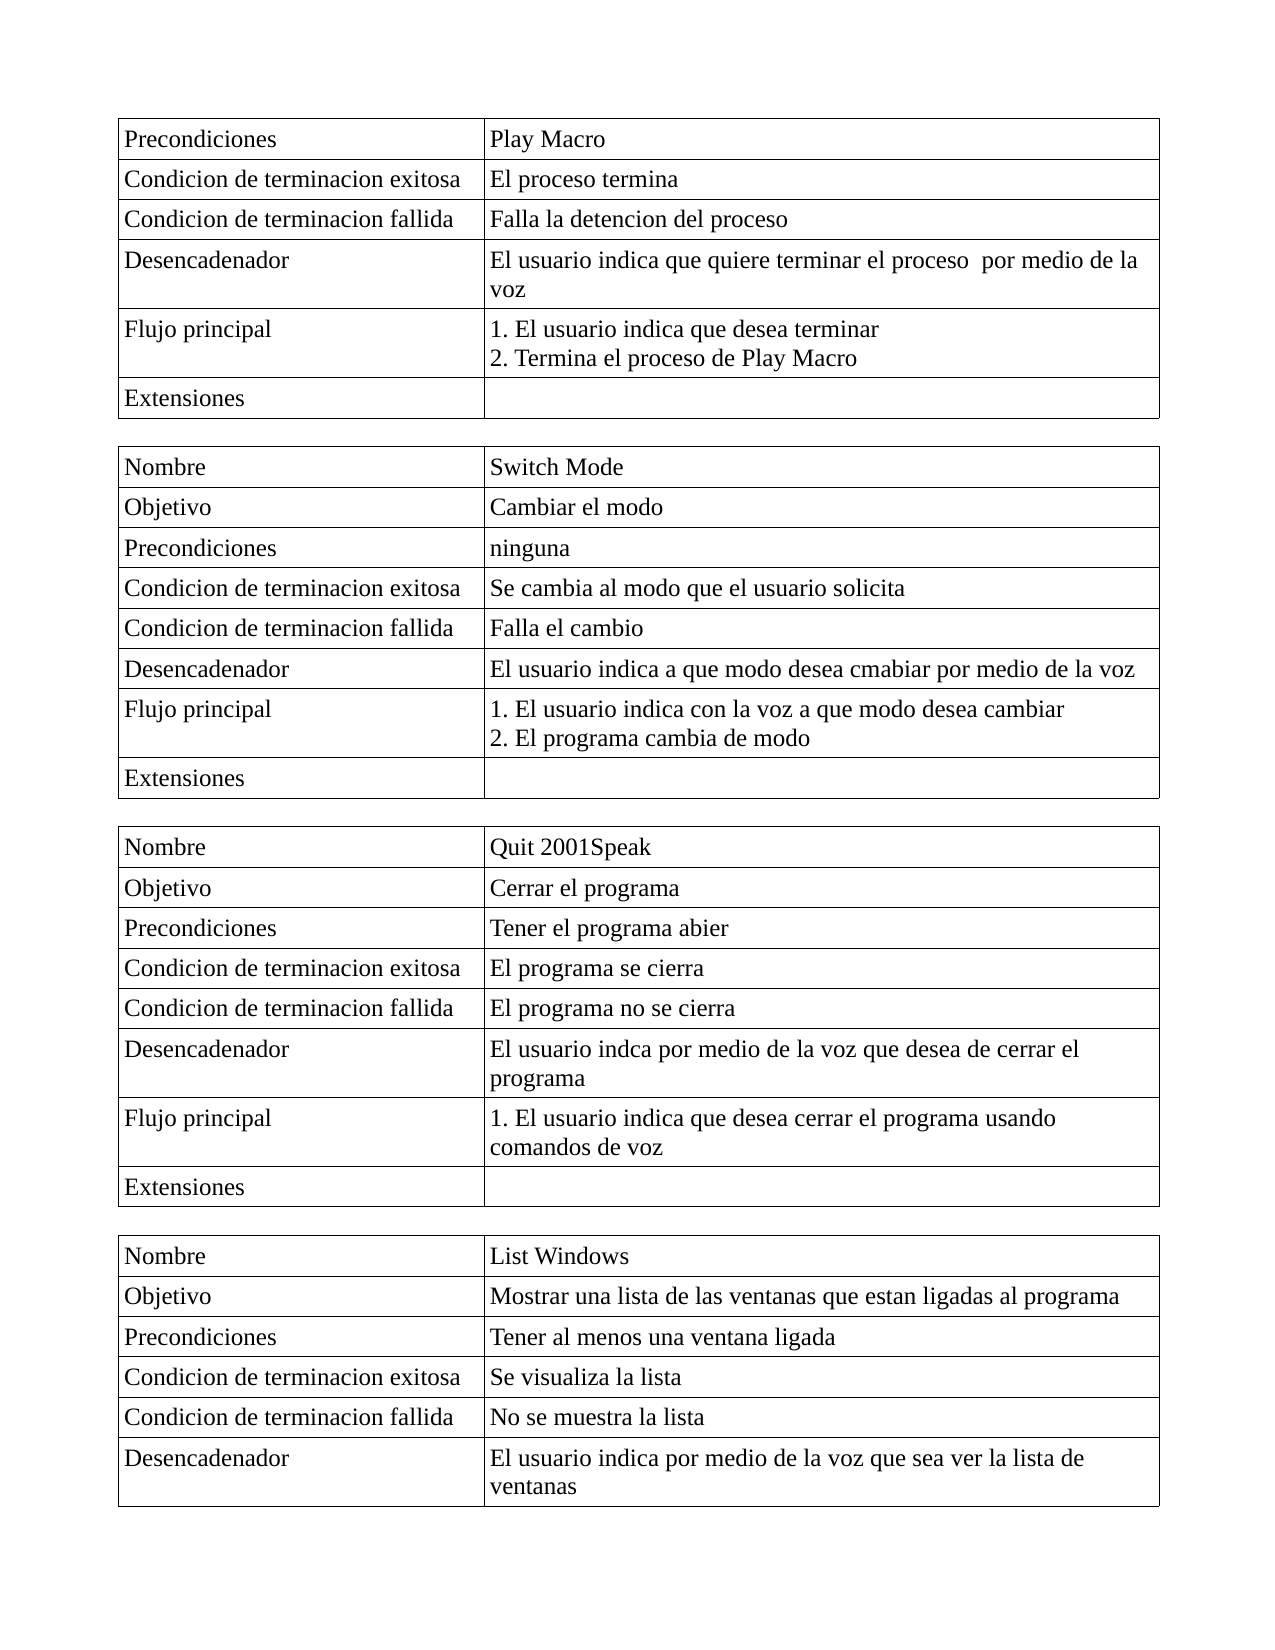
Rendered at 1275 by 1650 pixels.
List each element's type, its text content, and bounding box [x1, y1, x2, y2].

table_header Nombre [119, 827, 484, 867]
table_header Quit 2001Speak [485, 827, 1159, 867]
table_cell El usuario indica a que modo desea cmabiar por medio de la voz [485, 649, 1159, 688]
table_cell Objetivo [119, 868, 484, 907]
table_header Switch Mode [485, 447, 1159, 487]
table_cell [485, 758, 1159, 798]
table_cell Objetivo [119, 1277, 484, 1316]
table_cell [485, 1167, 1159, 1206]
table_cell Condicion de terminacion exitosa [119, 949, 484, 988]
table_cell Cambiar el modo [485, 488, 1159, 527]
table_cell Desencadenador [119, 1029, 484, 1097]
table_cell Falla el cambio [485, 609, 1159, 648]
table_cell [485, 378, 1159, 417]
table_cell Objetivo [119, 488, 484, 527]
table_header Nombre [119, 1236, 484, 1276]
table_cell Condicion de terminacion fallida [119, 1398, 484, 1437]
table_cell Mostrar una lista de las ventanas que estan ligadas al programa [485, 1277, 1159, 1316]
table_cell El usuario indica que quiere terminar el proceso por medio de la voz [485, 240, 1159, 308]
table_cell El programa se cierra [485, 949, 1159, 988]
table_cell Flujo principal [119, 1098, 484, 1166]
table_cell Falla la detencion del proceso [485, 200, 1159, 239]
table_cell Flujo principal [119, 309, 484, 377]
table_cell Extensiones [119, 1167, 484, 1206]
table_cell Play Macro [485, 119, 1159, 158]
table_cell Se visualiza la lista [485, 1357, 1159, 1397]
table_cell Condicion de terminacion fallida [119, 609, 484, 648]
table_cell Precondiciones [119, 119, 484, 158]
table_header List Windows [485, 1236, 1159, 1276]
table_cell 1. El usuario indica que desea terminar 2. Termina el proceso de Play Macro [485, 309, 1159, 377]
table_cell El programa no se cierra [485, 989, 1159, 1028]
table_cell Flujo principal [119, 689, 484, 757]
table_cell Condicion de terminacion fallida [119, 200, 484, 239]
table_cell Condicion de terminacion exitosa [119, 568, 484, 608]
table_cell El usuario indca por medio de la voz que desea de cerrar el programa [485, 1029, 1159, 1097]
table_cell 1. El usuario indica que desea cerrar el programa usando comandos de voz [485, 1098, 1159, 1166]
table_cell No se muestra la lista [485, 1398, 1159, 1437]
table_cell Cerrar el programa [485, 868, 1159, 907]
table_header Nombre [119, 447, 484, 487]
table_cell Desencadenador [119, 1438, 484, 1506]
table_cell Condicion de terminacion fallida [119, 989, 484, 1028]
table_cell Tener al menos una ventana ligada [485, 1317, 1159, 1356]
table_cell Extensiones [119, 758, 484, 798]
table_cell Se cambia al modo que el usuario solicita [485, 568, 1159, 608]
table_cell Tener el programa abier [485, 908, 1159, 947]
table_cell Precondiciones [119, 908, 484, 947]
table_cell El proceso termina [485, 160, 1159, 199]
table_cell Condicion de terminacion exitosa [119, 160, 484, 199]
table_cell Precondiciones [119, 528, 484, 567]
table_cell El usuario indica por medio de la voz que sea ver la lista de ventanas [485, 1438, 1159, 1506]
table_cell Condicion de terminacion exitosa [119, 1357, 484, 1397]
table_cell Desencadenador [119, 240, 484, 308]
table_cell Precondiciones [119, 1317, 484, 1356]
table_cell ninguna [485, 528, 1159, 567]
table_cell Extensiones [119, 378, 484, 417]
table_cell Desencadenador [119, 649, 484, 688]
table_cell 1. El usuario indica con la voz a que modo desea cambiar 2. El programa cambia de modo [485, 689, 1159, 757]
